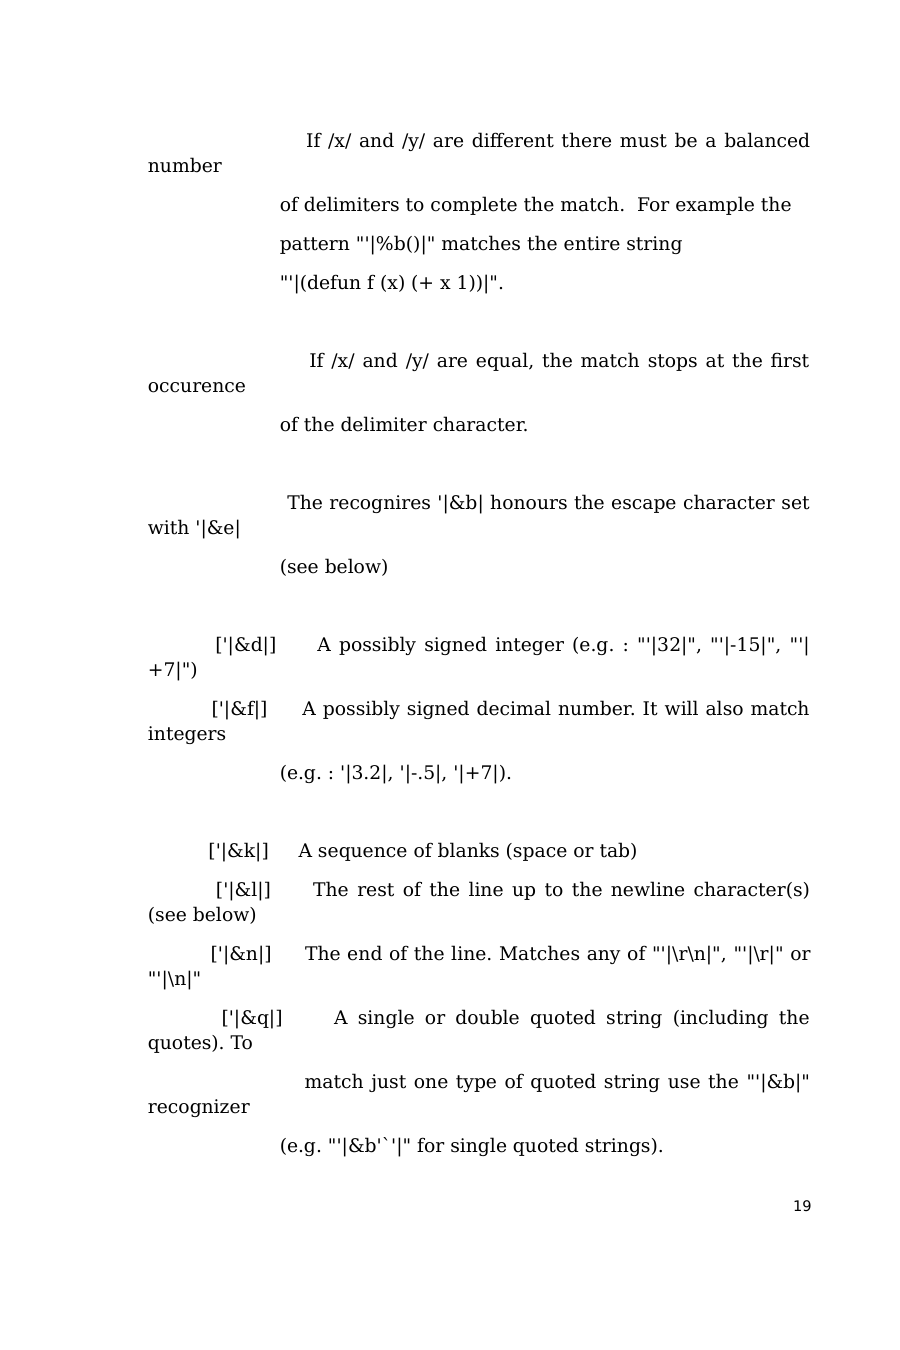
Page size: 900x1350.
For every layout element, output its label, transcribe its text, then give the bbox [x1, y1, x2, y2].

text ['|&n|] The end of the line. Matches any of "'|\r\n|", "'|\r|" or "'|\n|" [148, 943, 811, 990]
text of the delimiter character. [148, 414, 811, 436]
text (see below) [148, 556, 811, 578]
text ['|&k|] A sequence of blanks (space or tab) [148, 840, 811, 862]
text ['|&q|] A single or double quoted string (including the quotes). To [148, 1007, 811, 1054]
text pattern "'|%b()|" matches the entire string [148, 233, 811, 255]
text The recognires '|&b| honours the escape character set with '|&e| [148, 492, 811, 539]
text ['|&l|] The rest of the line up to the newline character(s) (see below) [148, 879, 811, 926]
text ['|&d|] A possibly signed integer (e.g. : "'|32|", "'|-15|", "'|+7|") [148, 634, 811, 681]
text "'|(defun f (x) (+ x 1))|". [148, 272, 811, 294]
text If /x/ and /y/ are equal, the match stops at the first occurence [148, 350, 811, 397]
text match just one type of quoted string use the "'|&b|" recognizer [148, 1071, 811, 1118]
text of delimiters to complete the match. For example the [148, 194, 811, 216]
text (e.g. "'|&b'`'|" for single quoted strings). [148, 1135, 811, 1157]
text (e.g. : '|3.2|, '|-.5|, '|+7|). [148, 762, 811, 784]
text ['|&f|] A possibly signed decimal number. It will also match integers [148, 698, 811, 745]
text If /x/ and /y/ are different there must be a balanced number [148, 130, 811, 177]
